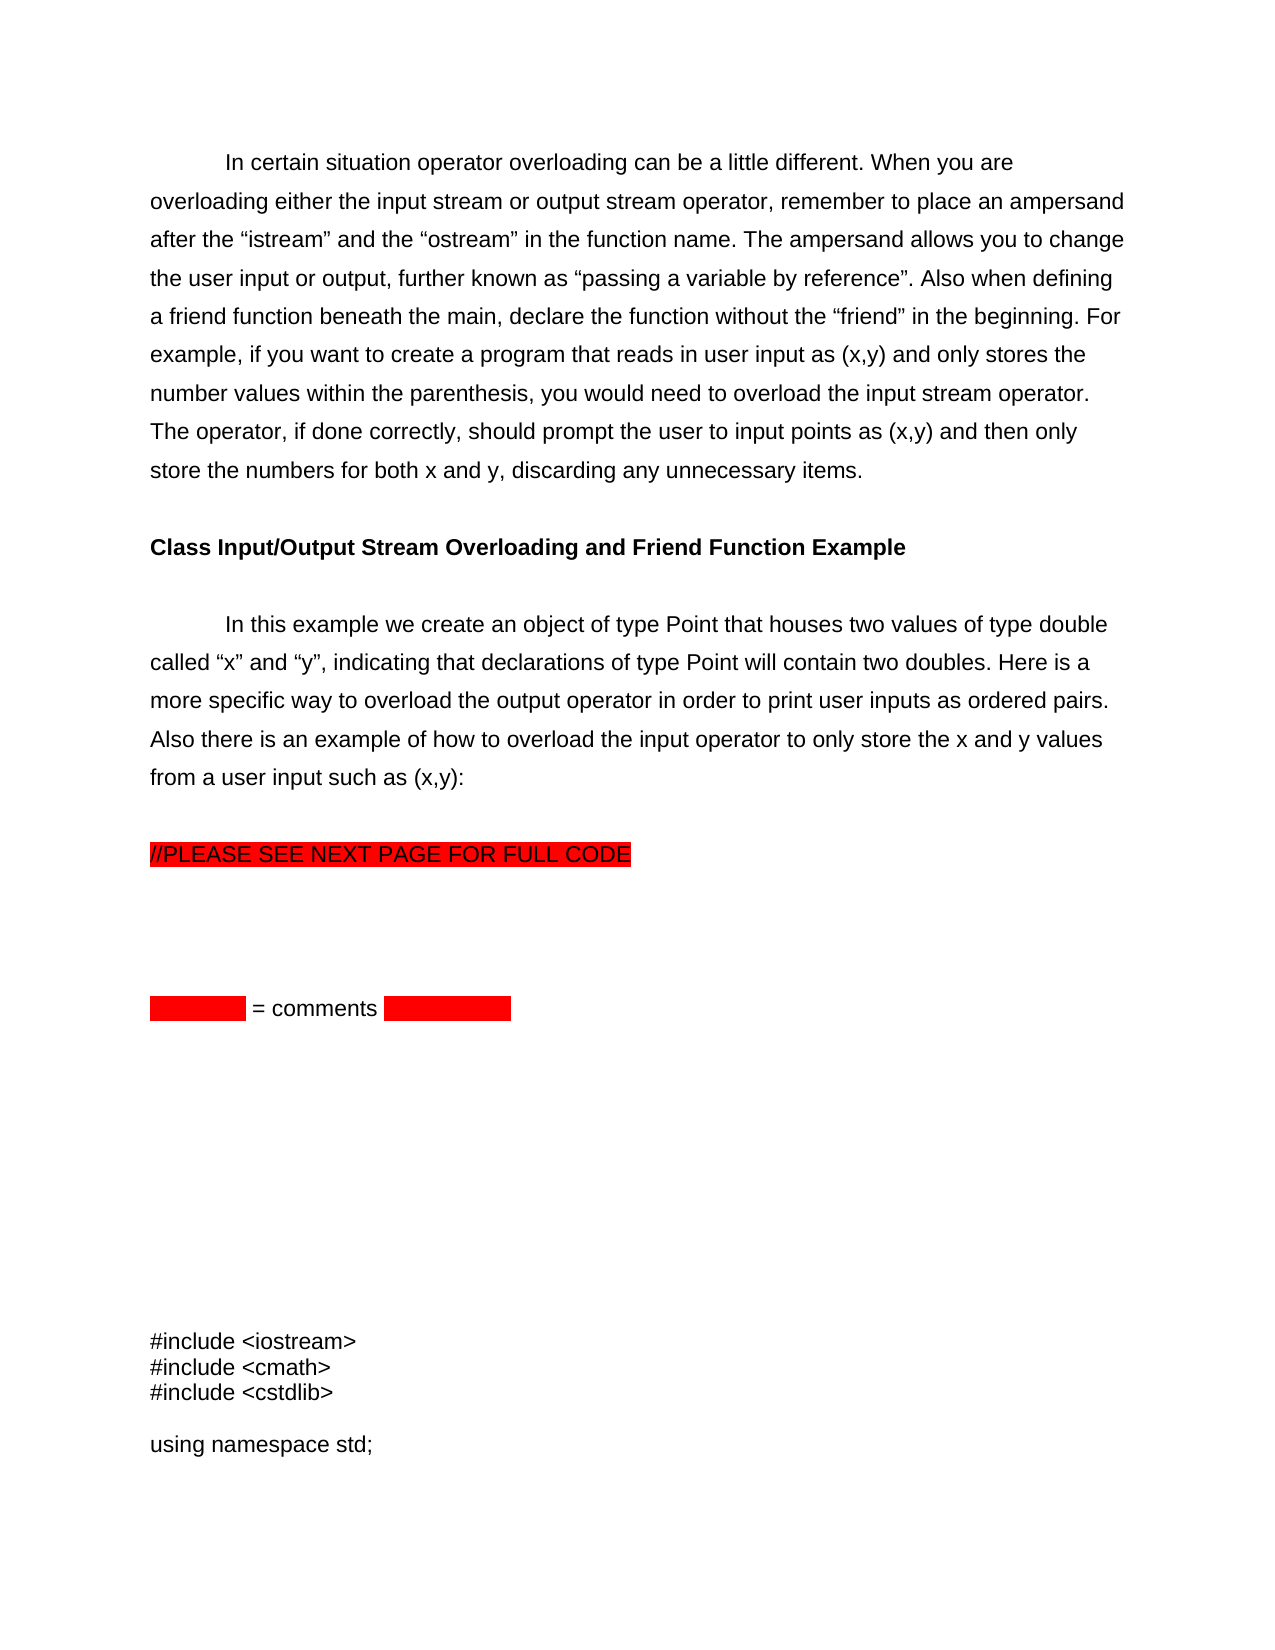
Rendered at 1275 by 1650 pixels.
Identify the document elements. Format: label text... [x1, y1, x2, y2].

text Class Input/Output Stream Overloading and Friend Function Example [150, 534, 1125, 560]
text In certain situation operator overloading can be a little different. When you are overloading either the input stream or output stream operator, remember to place an ampersand after the “istream” and the “ostream” in the function name. The ampersand allows you to change the user input or output, further known as “passing a variable by reference”. Also when defining a friend function beneath the main, declare the function without the “friend” in the beginning. For example, if you want to create a program that reads in user input as (x,y) and only stores the number values within the parenthesis, you would need to overload the input stream operator. The operator, if done correctly, should prompt the user to input points as (x,y) and then only store the numbers for both x and y, discarding any unnecessary items. [150, 150, 1125, 483]
text using namespace std; [150, 1431, 1125, 1457]
text = comments [150, 996, 1125, 1021]
text #include <cstdlib> [150, 1380, 1125, 1406]
text In this example we create an object of type Point that houses two values of type double called “x” and “y”, indicating that declarations of type Point will contain two doubles. Here is a more specific way to overload the output operator in order to print user inputs as ordered pairs. Also there is an example of how to overload the input operator to only store the x and y values from a user input such as (x,y): [150, 611, 1125, 791]
text #include <iostream> [150, 1329, 1125, 1354]
text #include <cmath> [150, 1354, 1125, 1380]
text //PLEASE SEE NEXT PAGE FOR FULL CODE [150, 842, 1125, 867]
